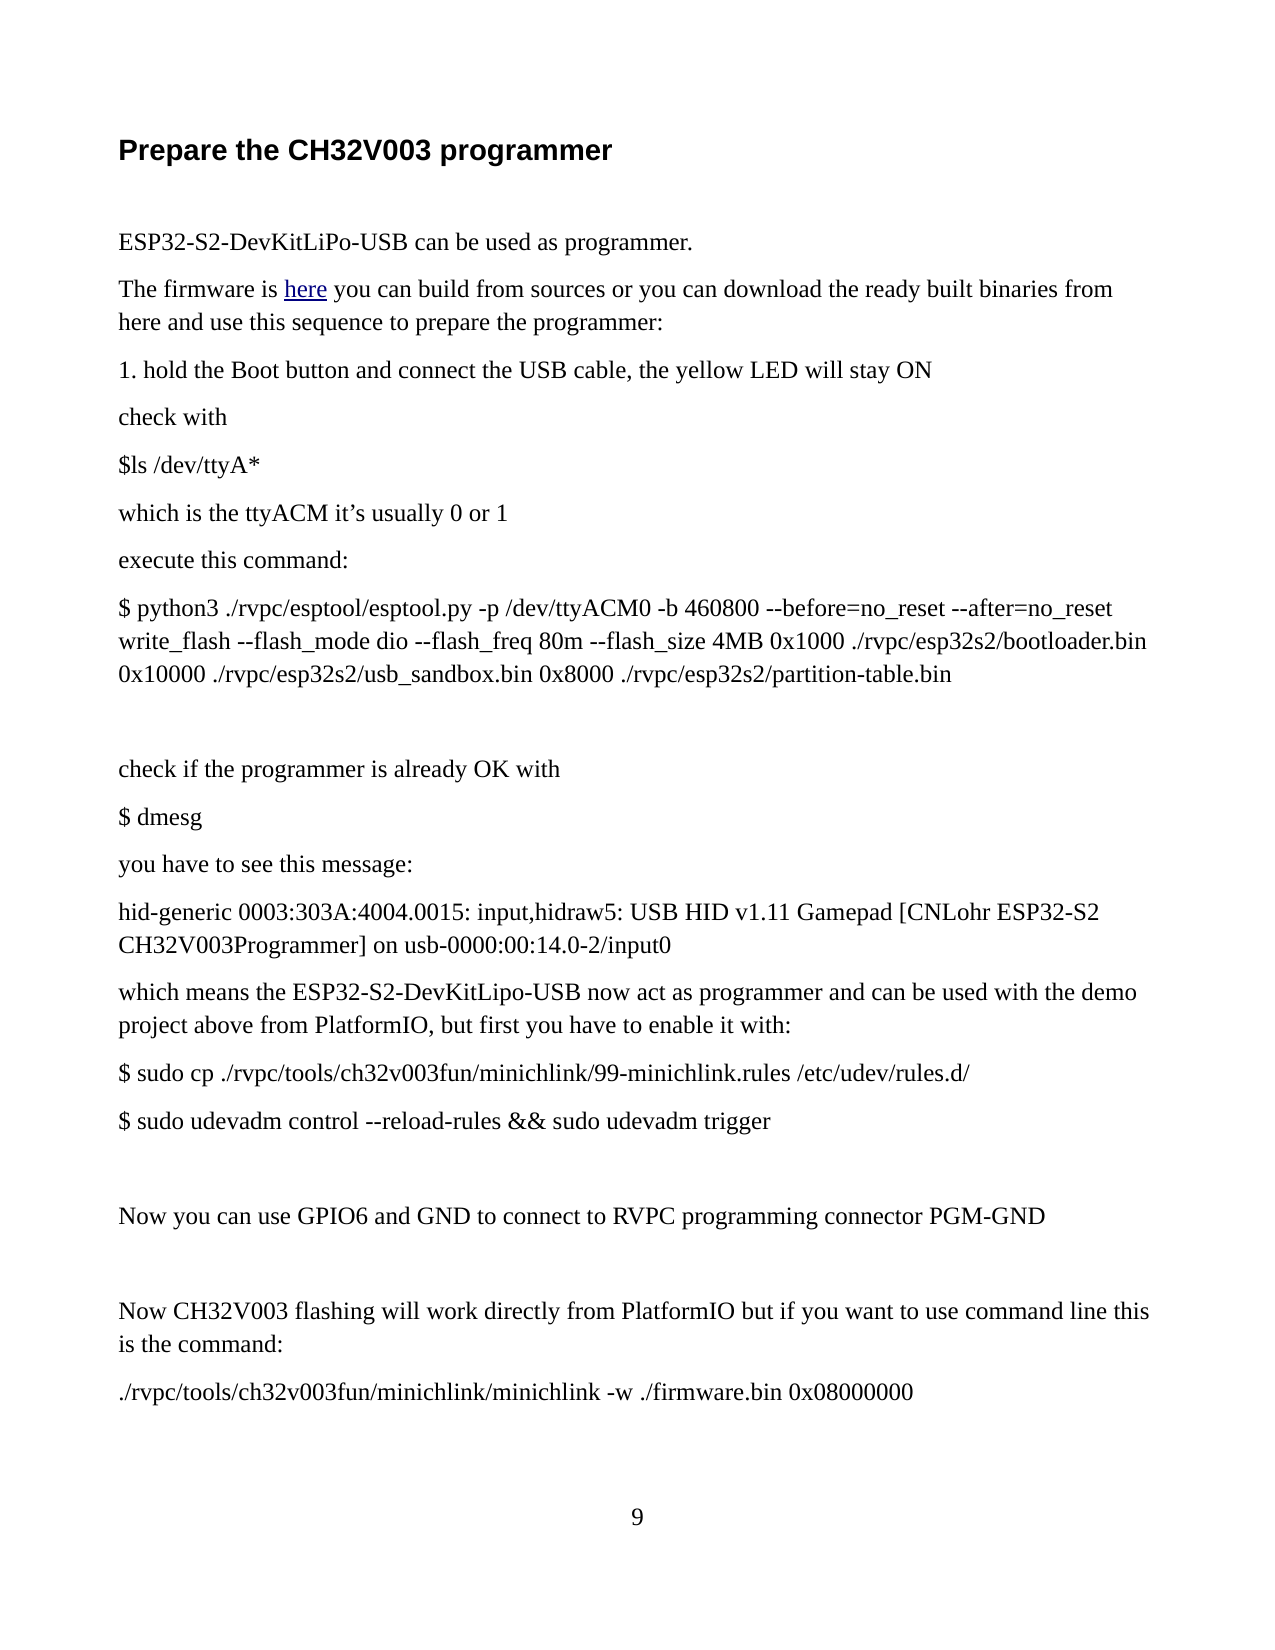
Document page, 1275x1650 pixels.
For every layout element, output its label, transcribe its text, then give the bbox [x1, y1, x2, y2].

text execute this command: [118, 545, 1157, 574]
text ./rvpc/tools/ch32v003fun/minichlink/minichlink -w ./firmware.bin 0x08000000 [118, 1377, 1157, 1406]
text $ sudo cp ./rvpc/tools/ch32v003fun/minichlink/99-minichlink.rules /etc/udev/rules.d/ [118, 1058, 1157, 1087]
text $ sudo udevadm control --reload-rules && sudo udevadm trigger [118, 1106, 1157, 1134]
text The firmware is here you can build from sources or you can download the ready built binaries from here and use this sequence to prepare the programmer: [118, 274, 1157, 336]
text check with [118, 402, 1157, 431]
text ESP32-S2-DevKitLiPo-USB can be used as programmer. [118, 227, 1157, 255]
text check if the programmer is already OK with [118, 754, 1157, 783]
subtitle Prepare the CH32V003 programmer [118, 133, 1157, 166]
text Now you can use GPIO6 and GND to connect to RVPC programming connector PGM-GND [118, 1201, 1157, 1230]
text $ls /dev/ttyA* [118, 450, 1157, 479]
text which is the ttyACM it’s usually 0 or 1 [118, 498, 1157, 526]
text 1. hold the Boot button and connect the USB cable, the yellow LED will stay ON [118, 355, 1157, 383]
text Now CH32V003 flashing will work directly from PlatformIO but if you want to use command line this is the command: [118, 1296, 1157, 1358]
text which means the ESP32-S2-DevKitLipo-USB now act as programmer and can be used with the demo project above from PlatformIO, but first you have to enable it with: [118, 977, 1157, 1039]
text you have to see this message: [118, 849, 1157, 878]
text hid-generic 0003:303A:4004.0015: input,hidraw5: USB HID v1.11 Gamepad [CNLohr ESP32-S2 CH32V003Programmer] on usb-0000:00:14.0-2/input0 [118, 897, 1157, 959]
text $ dmesg [118, 802, 1157, 830]
text $ python3 ./rvpc/esptool/esptool.py -p /dev/ttyACM0 -b 460800 --before=no_reset --after=no_reset write_flash --flash_mode dio --flash_freq 80m --flash_size 4MB 0x1000 ./rvpc/esp32s2/bootloader.bin 0x10000 ./rvpc/esp32s2/usb_sandbox.bin 0x8000 ./rvpc/esp32s2/partition-table.bin [118, 593, 1157, 688]
